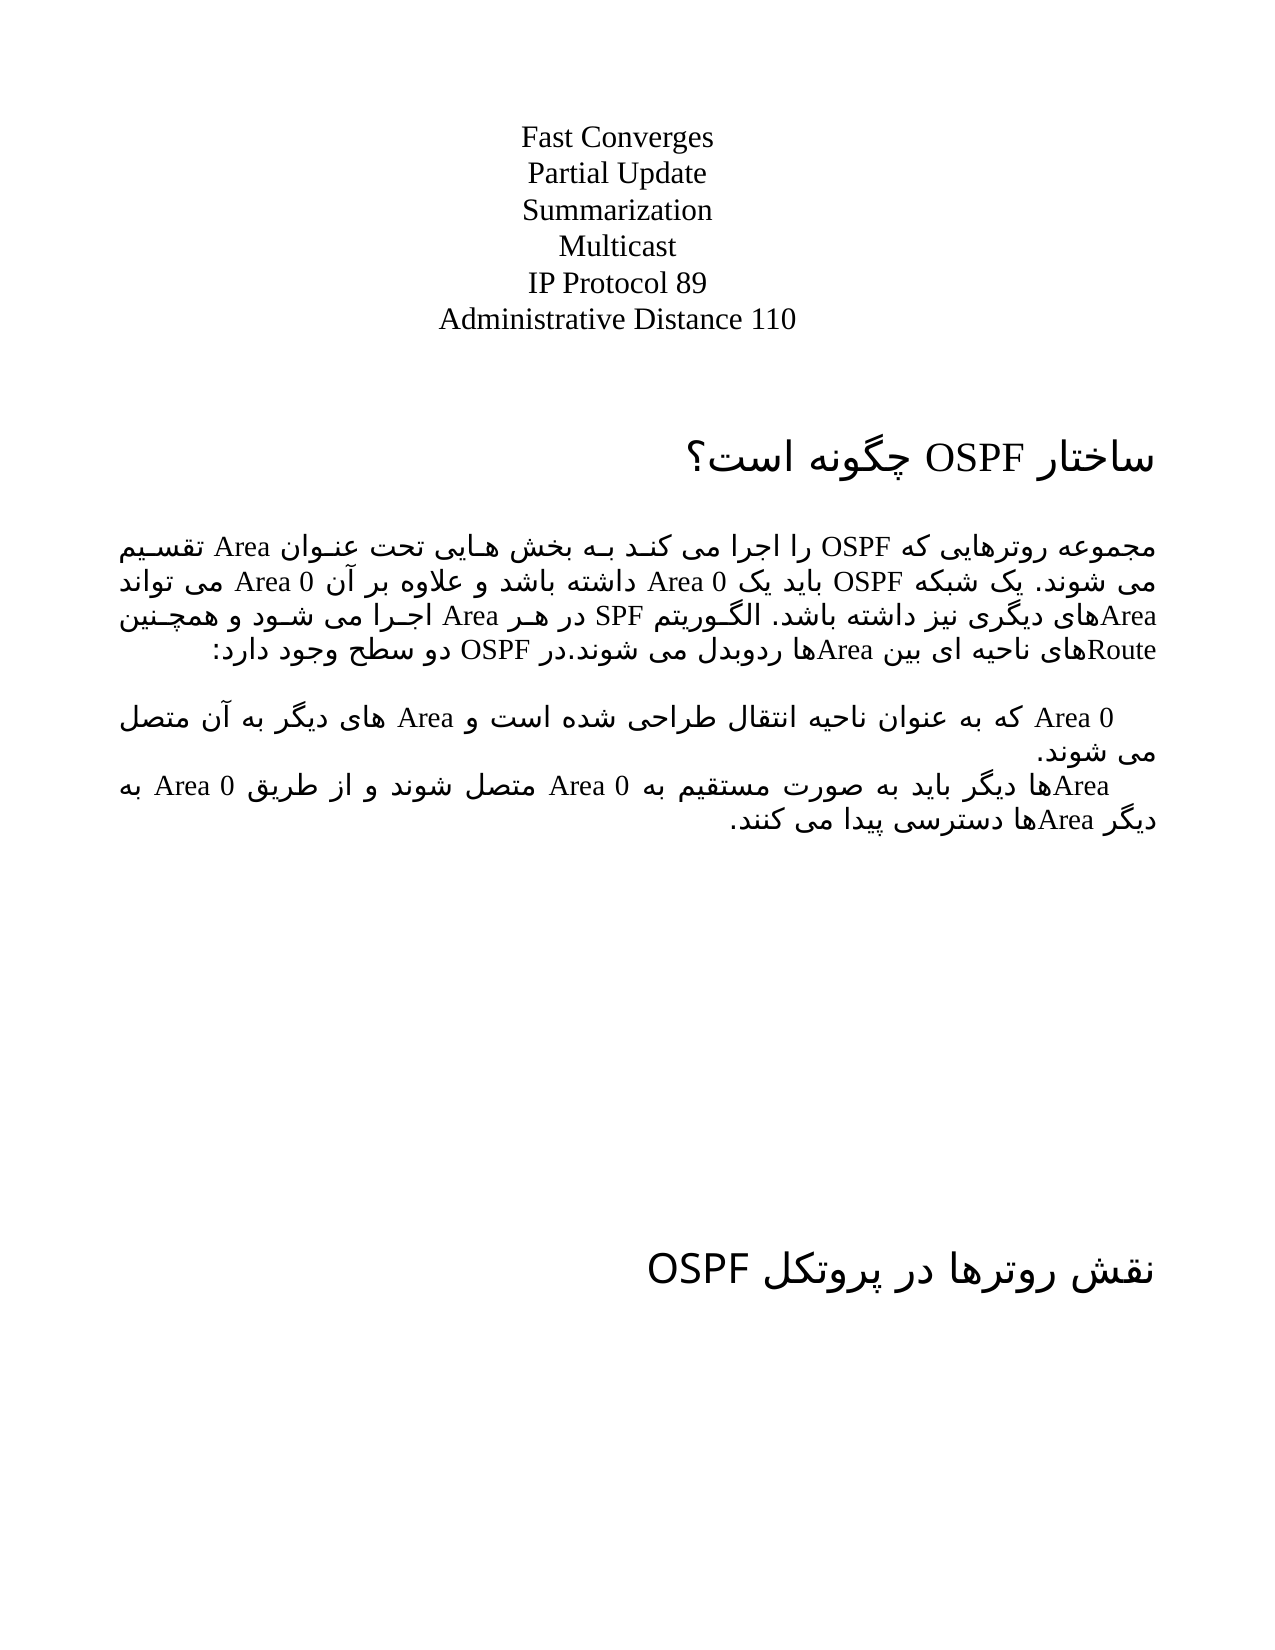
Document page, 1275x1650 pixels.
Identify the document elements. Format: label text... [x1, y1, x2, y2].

text Administrative Distance 110 [118, 300, 1157, 337]
text نقش روترها در پروتکل OSPF [118, 1239, 1157, 1295]
text Summarization [118, 191, 1157, 227]
text ساختار OSPF چگونه است؟ [118, 433, 1157, 482]
text IP Protocol 89 [118, 264, 1157, 300]
text Partial Update [118, 154, 1157, 191]
text Fast Converges [118, 118, 1157, 154]
text Areaها دیگر باید به صورت مستقیم به Area 0 متصل شوند و از طریق Area 0 به دیگر Areaها دسترسی پیدا می کنند. [118, 768, 1157, 836]
text Area 0 که به عنوان ناحیه انتقال طراحی شده است و Area های دیگر به آن متصل می شوند. [118, 700, 1157, 768]
text مجموعه روترهایی که OSPF را اجرا می کند به بخش هایی تحت عنوان Area تقسیم می شوند. یک شبکه OSPF باید یک Area 0 داشته باشد و علاوه بر آن Area 0 می تواند Areaهای دیگری نیز داشته باشد. الگوریتم SPF در هر Area اجرا می شود و همچنین Routeهای ناحیه ای بین Areaها ردوبدل می شوند.در OSPF دو سطح وجود دارد: [118, 529, 1157, 666]
text Multicast [118, 227, 1157, 264]
